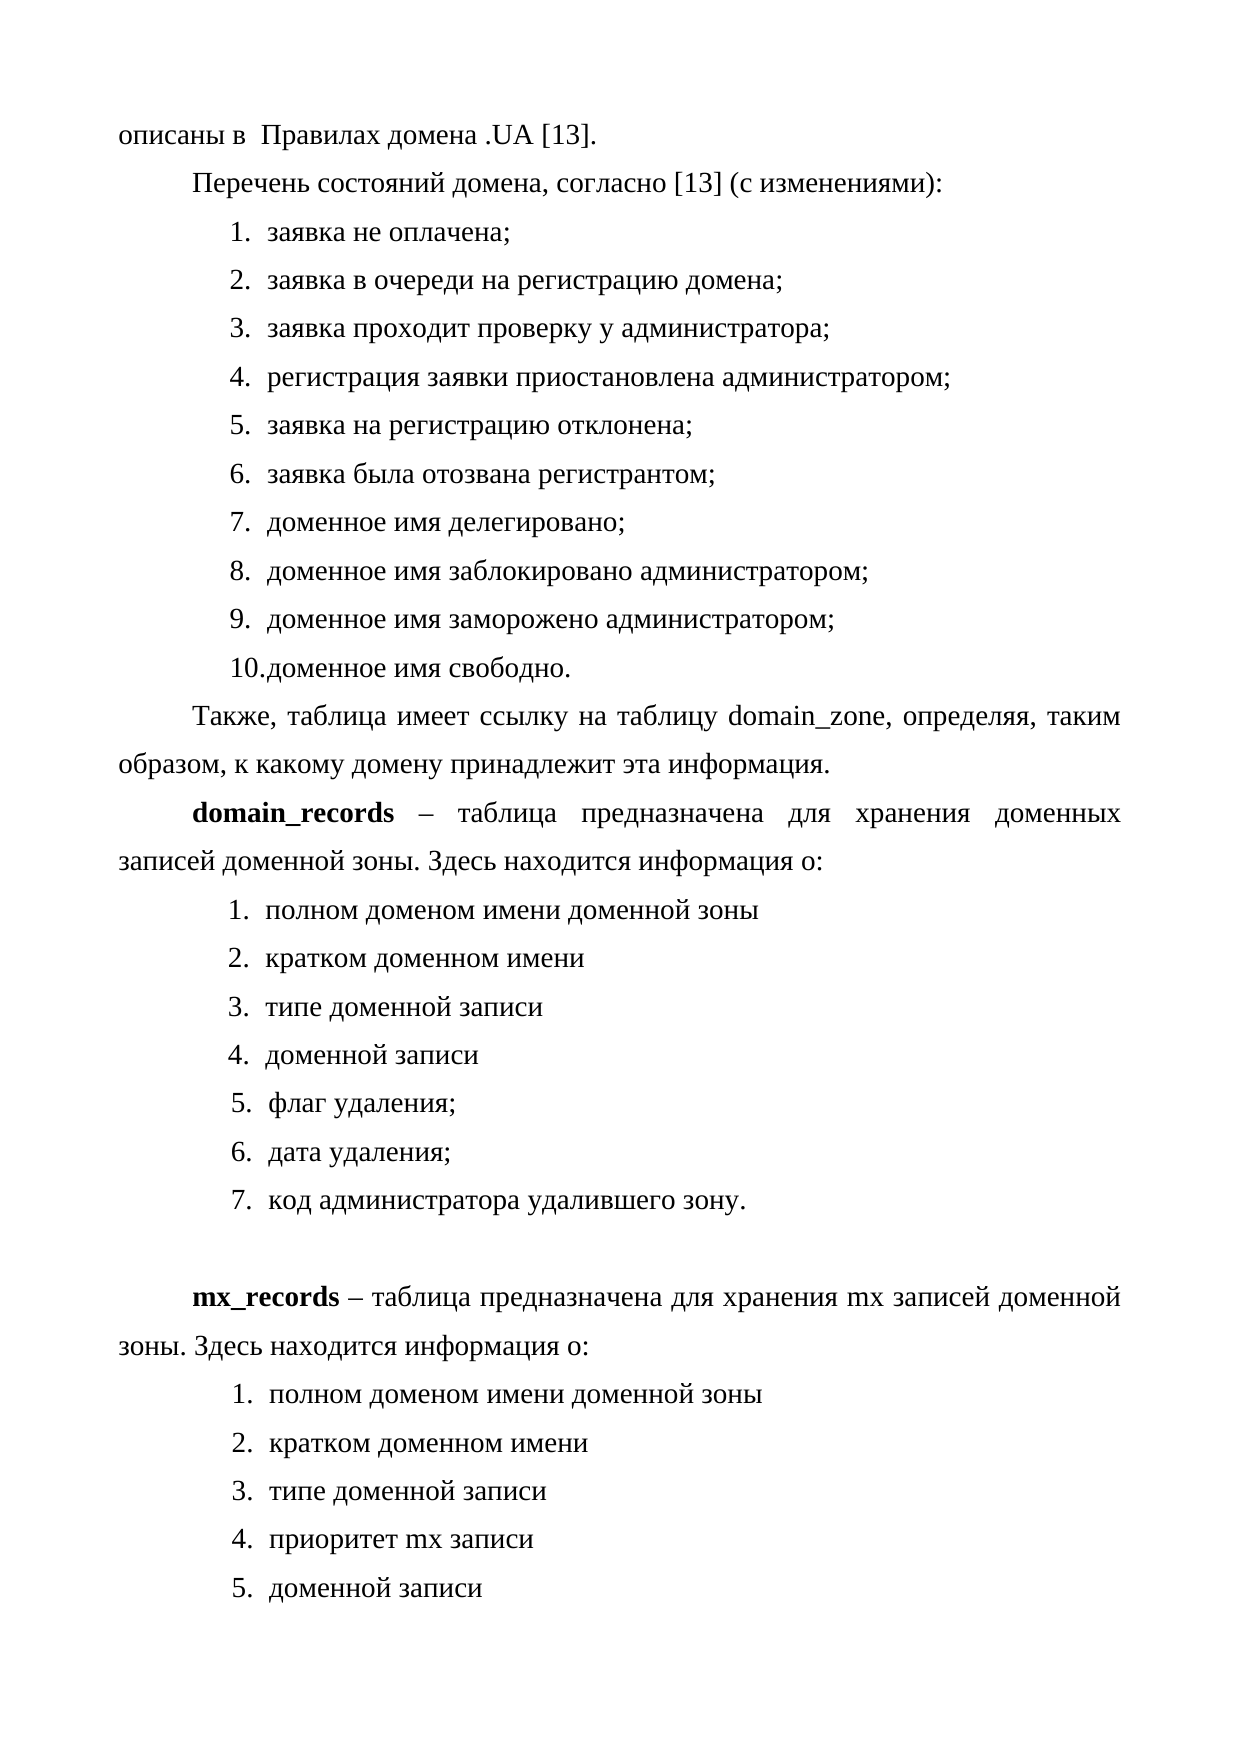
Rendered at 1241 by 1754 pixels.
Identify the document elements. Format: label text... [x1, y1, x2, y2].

list доменное имя заморожено администратором; [229, 602, 1122, 635]
list доменное имя свободно. [229, 651, 1122, 683]
list кратком доменном имени [231, 1426, 1122, 1458]
list доменное имя делегировано; [229, 506, 1122, 538]
list регистрация заявки приостановлена администратором; [229, 360, 1122, 393]
list типе доменной записи [231, 1474, 1122, 1507]
list доменное имя заблокировано администратором; [229, 554, 1122, 586]
list приоритет mx записи [231, 1523, 1122, 1555]
list флаг удаления; [231, 1087, 1122, 1119]
text описаны в Правилах домена .UA [13]. [118, 118, 1122, 150]
list доменной записи [231, 1571, 1122, 1603]
list код администратора удалившего зону. [231, 1184, 1122, 1216]
list заявка не оплачена; [229, 215, 1122, 247]
list типе доменной записи [228, 990, 1122, 1022]
list дата удаления; [231, 1135, 1122, 1168]
list полном доменом имени доменной зоны [228, 893, 1122, 925]
list заявка в очереди на регистрацию домена; [229, 263, 1122, 296]
text Перечень состояний домена, согласно [13] (с изменениями): [118, 167, 1122, 199]
list заявка была отозвана регистрантом; [229, 457, 1122, 489]
text domain_records – таблица предназначена для хранения доменных записей доменной зоны. Здесь находится информация о: [118, 796, 1122, 877]
list кратком доменном имени [228, 942, 1122, 974]
text mx_records – таблица предназначена для хранения mx записей доменной зоны. Здесь находится информация о: [118, 1281, 1122, 1361]
list полном доменом имени доменной зоны [231, 1377, 1122, 1410]
list заявка на регистрацию отклонена; [229, 409, 1122, 441]
text Также, таблица имеет ссылку на таблицу domain_zone, определяя, таким образом, к какому домену принадлежит эта информация. [118, 699, 1122, 780]
list заявка проходит проверку у администратора; [229, 312, 1122, 344]
list доменной записи [228, 1038, 1122, 1071]
